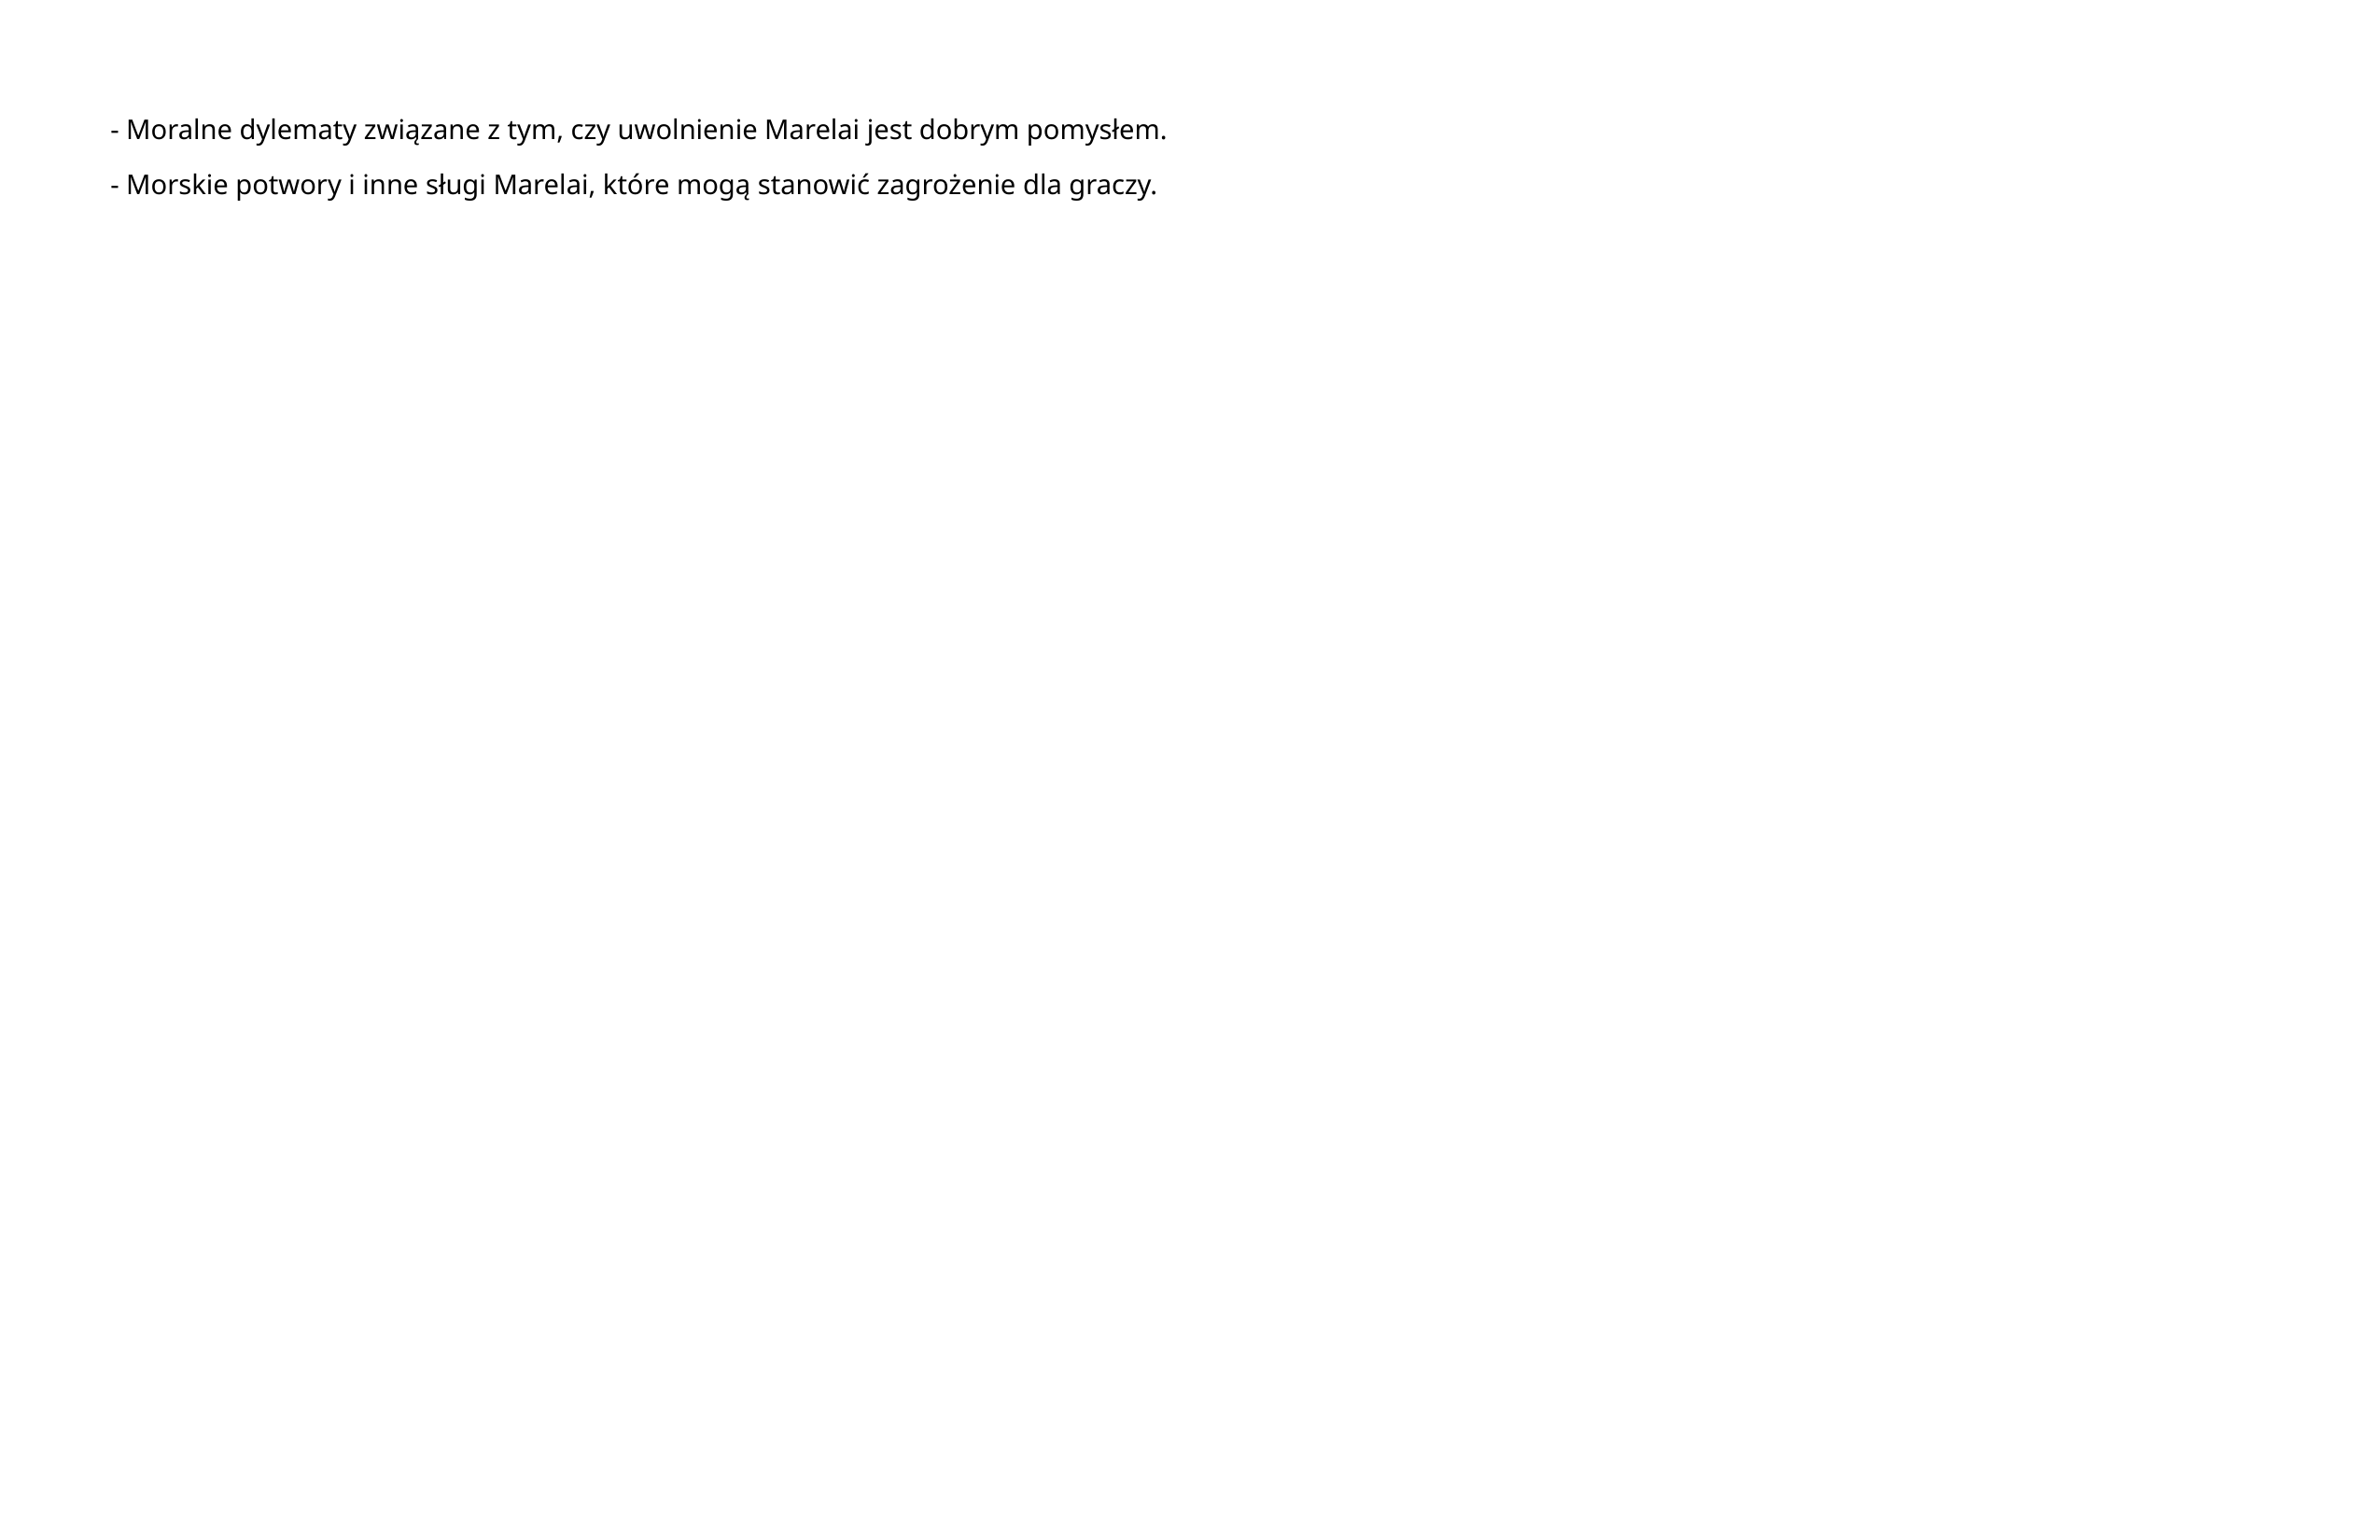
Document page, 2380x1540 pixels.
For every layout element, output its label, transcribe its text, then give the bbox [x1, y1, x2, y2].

text - Moralne dylematy związane z tym, czy uwolnienie Marelai jest dobrym pomysłem. - Morskie potwory i inne sługi Marelai, które mogą stanowić zagrożenie dla graczy. [110, 110, 1176, 203]
